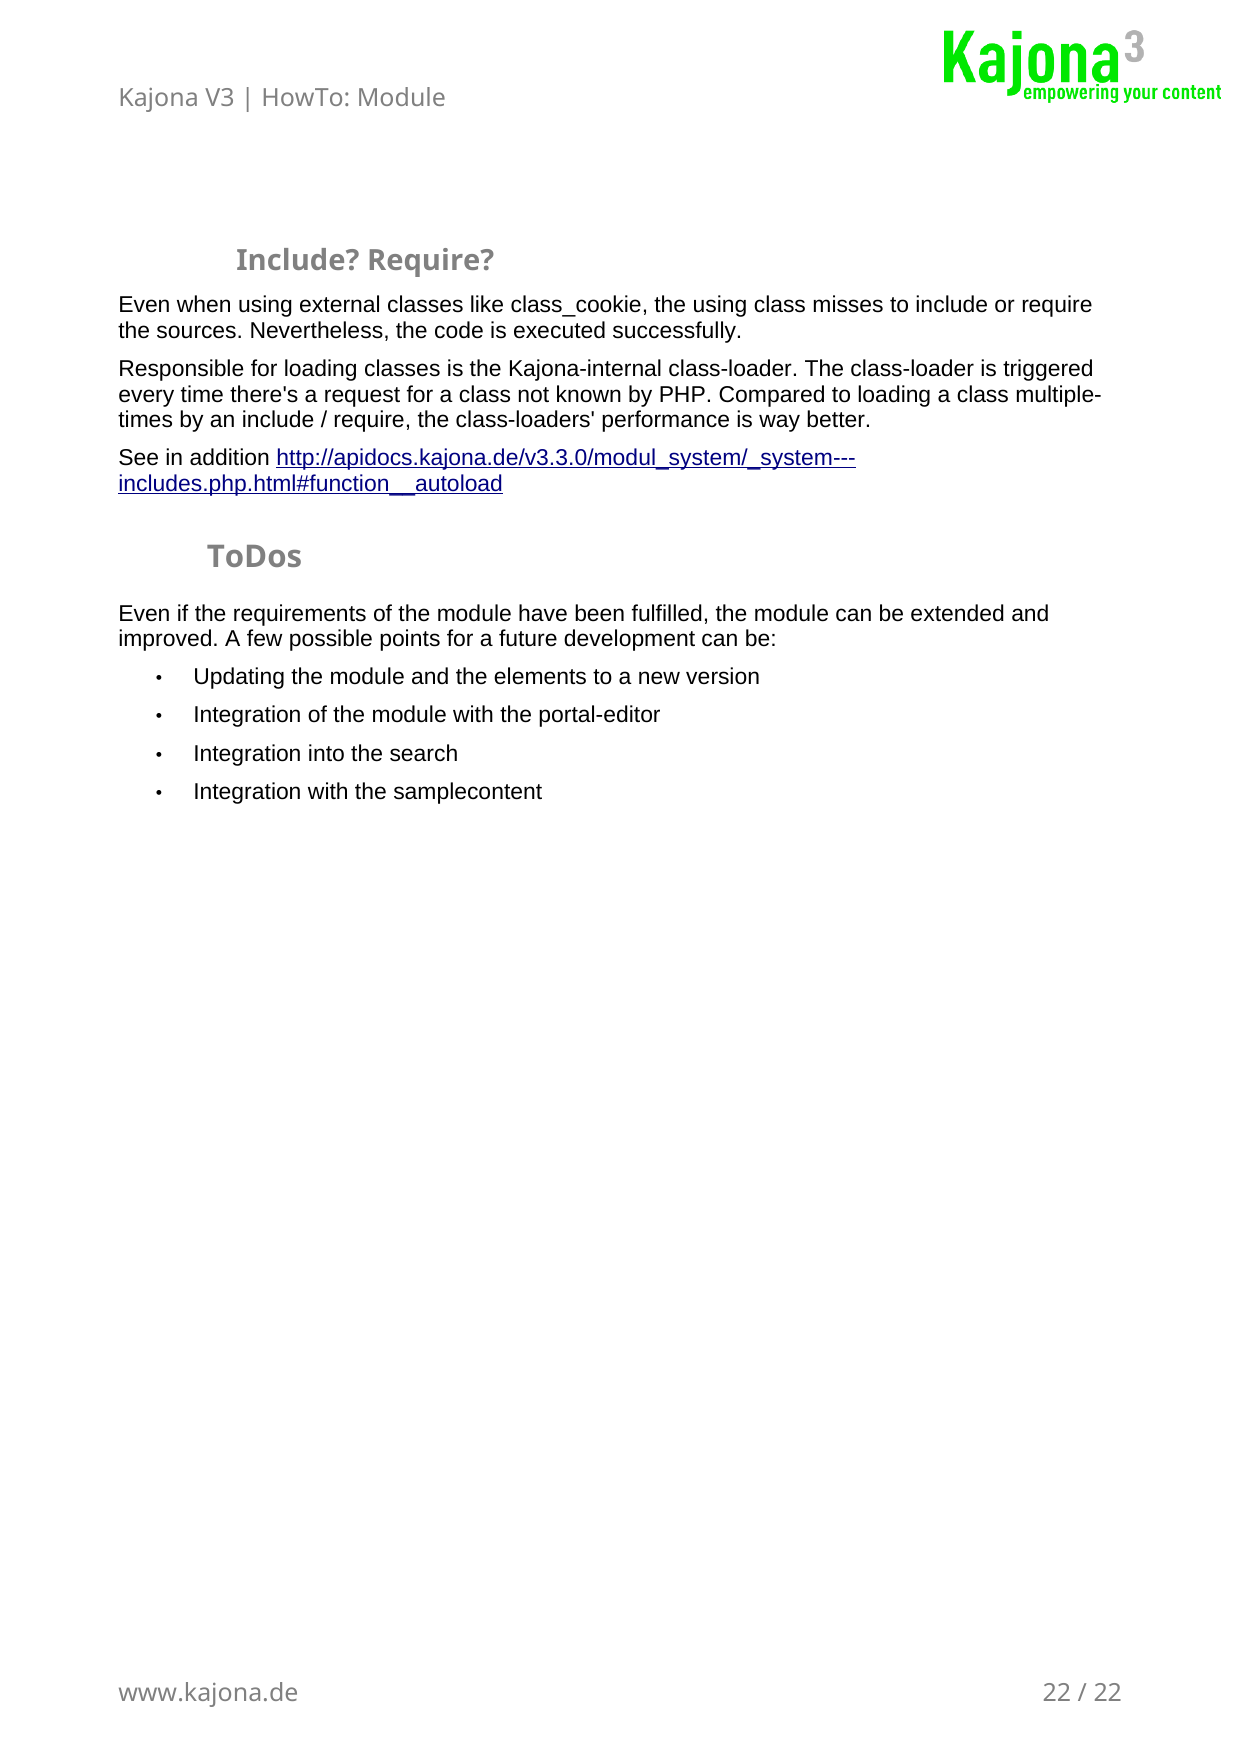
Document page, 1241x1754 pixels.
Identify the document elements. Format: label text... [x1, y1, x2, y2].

subtitle Include? Require? [118, 240, 1122, 279]
text Responsible for loading classes is the Kajona-internal class-loader. The class-loader is triggered every time there's a request for a class not known by PHP. Compared to loading a class multiple-times by an include / require, the class-loaders' performance is way better. [118, 356, 1122, 432]
list Integration of the module with the portal-editor [156, 702, 1122, 728]
list Updating the module and the elements to a new version [156, 664, 1122, 690]
picture [944, 30, 1221, 103]
text Even when using external classes like class_cookie, the using class misses to include or require the sources. Nevertheless, the code is executed successfully. [118, 292, 1122, 343]
text See in addition http://apidocs.kajona.de/v3.3.0/modul_system/_system---includes.php.html#function__autoload [118, 445, 1122, 496]
list Integration into the search [156, 740, 1122, 766]
subtitle ToDos [118, 533, 1122, 576]
text Even if the requirements of the module have been fulfilled, the module can be extended and improved. A few possible points for a future development can be: [118, 600, 1122, 652]
list Integration with the samplecontent [156, 778, 1122, 804]
